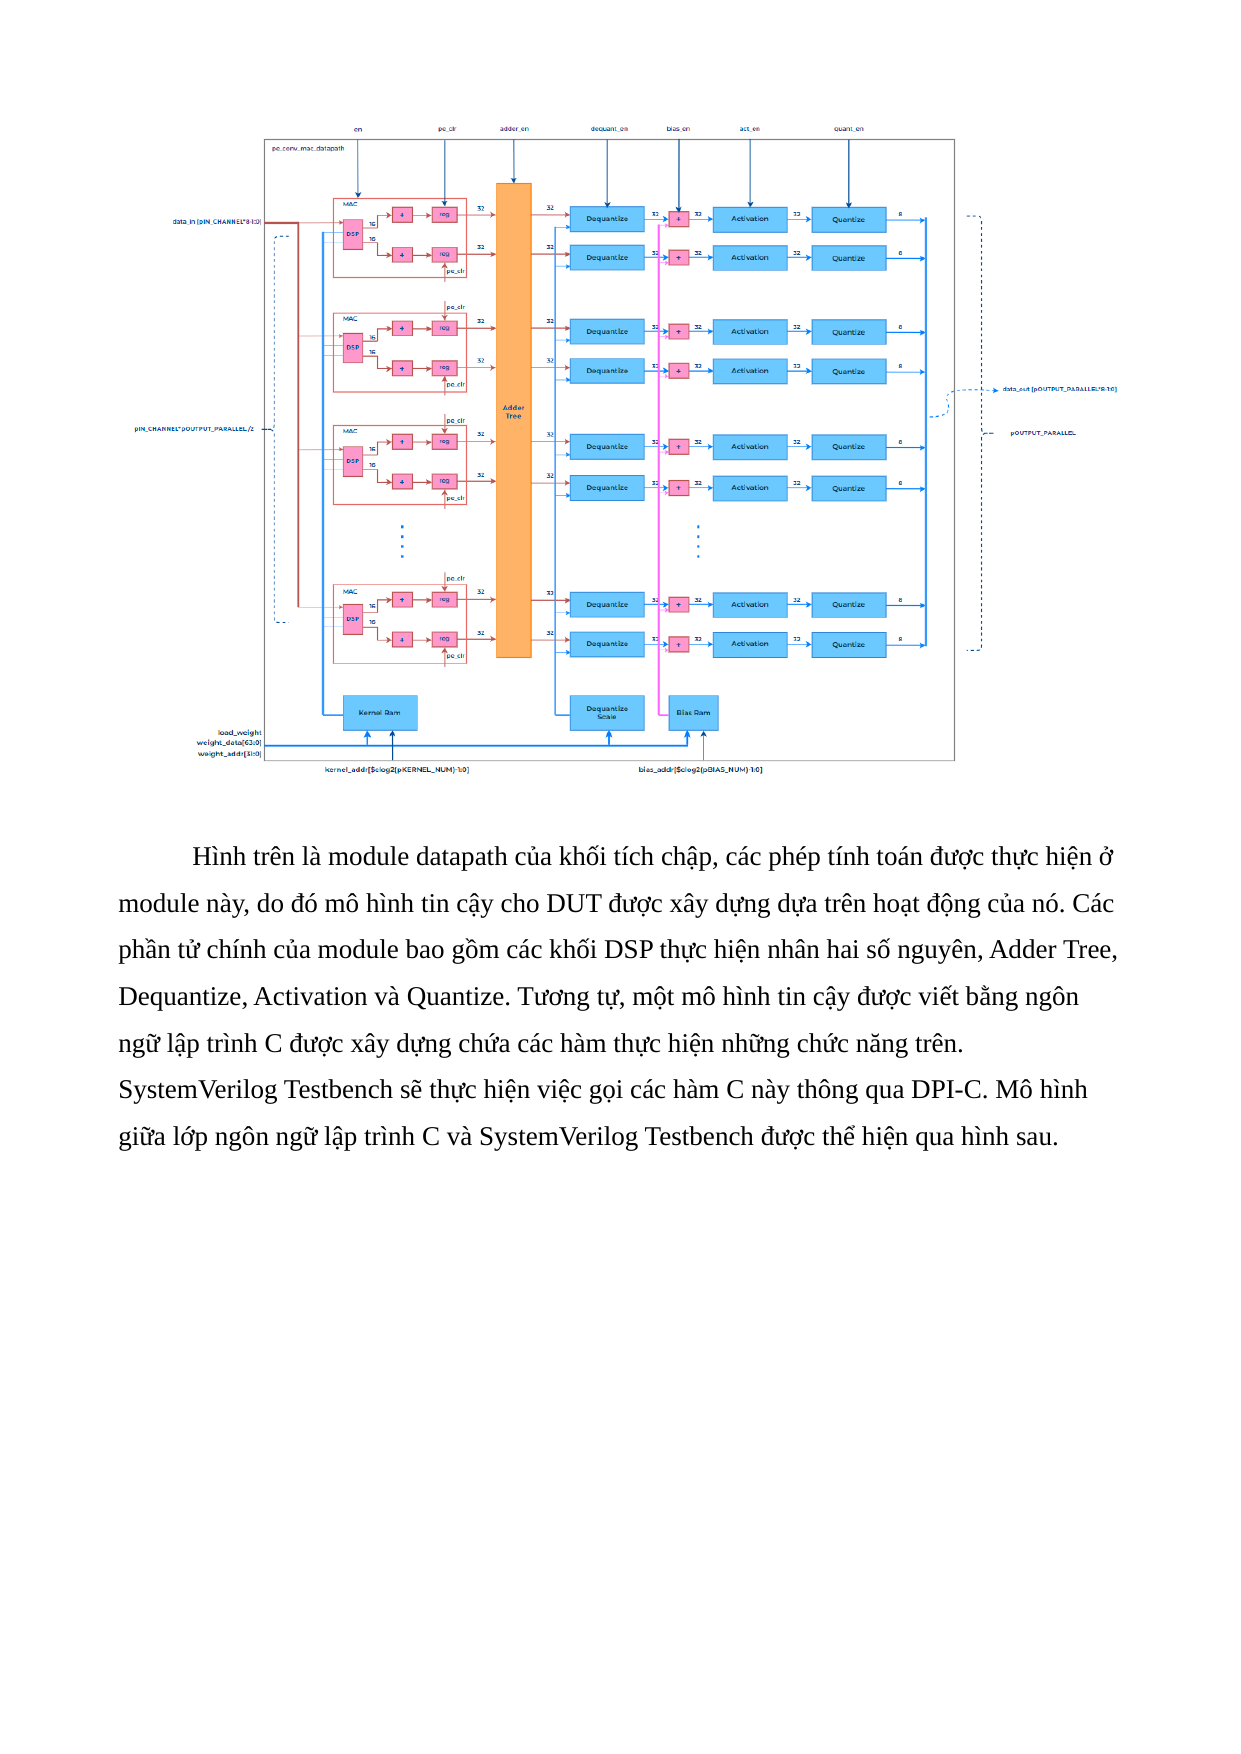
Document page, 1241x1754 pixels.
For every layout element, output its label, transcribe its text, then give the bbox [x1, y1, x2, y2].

text Hình trên là module datapath của khối tích chập, các phép tính toán được thực hiện ở module này, do đó mô hình tin cậy cho DUT được xây dựng dựa trên hoạt động của nó. Các phần tử chính của module bao gồm các khối DSP thực hiện nhân hai số nguyên, Adder Tree, Dequantize, Activation và Quantize. Tương tự, một mô hình tin cậy được viết bằng ngôn ngữ lập trình C được xây dựng chứa các hàm thực hiện những chức năng trên. SystemVerilog Testbench sẽ thực hiện việc gọi các hàm C này thông qua DPI-C. Mô hình giữa lớp ngôn ngữ lập trình C và SystemVerilog Testbench được thể hiện qua hình sau. [118, 779, 1122, 1151]
picture [118, 118, 1123, 779]
